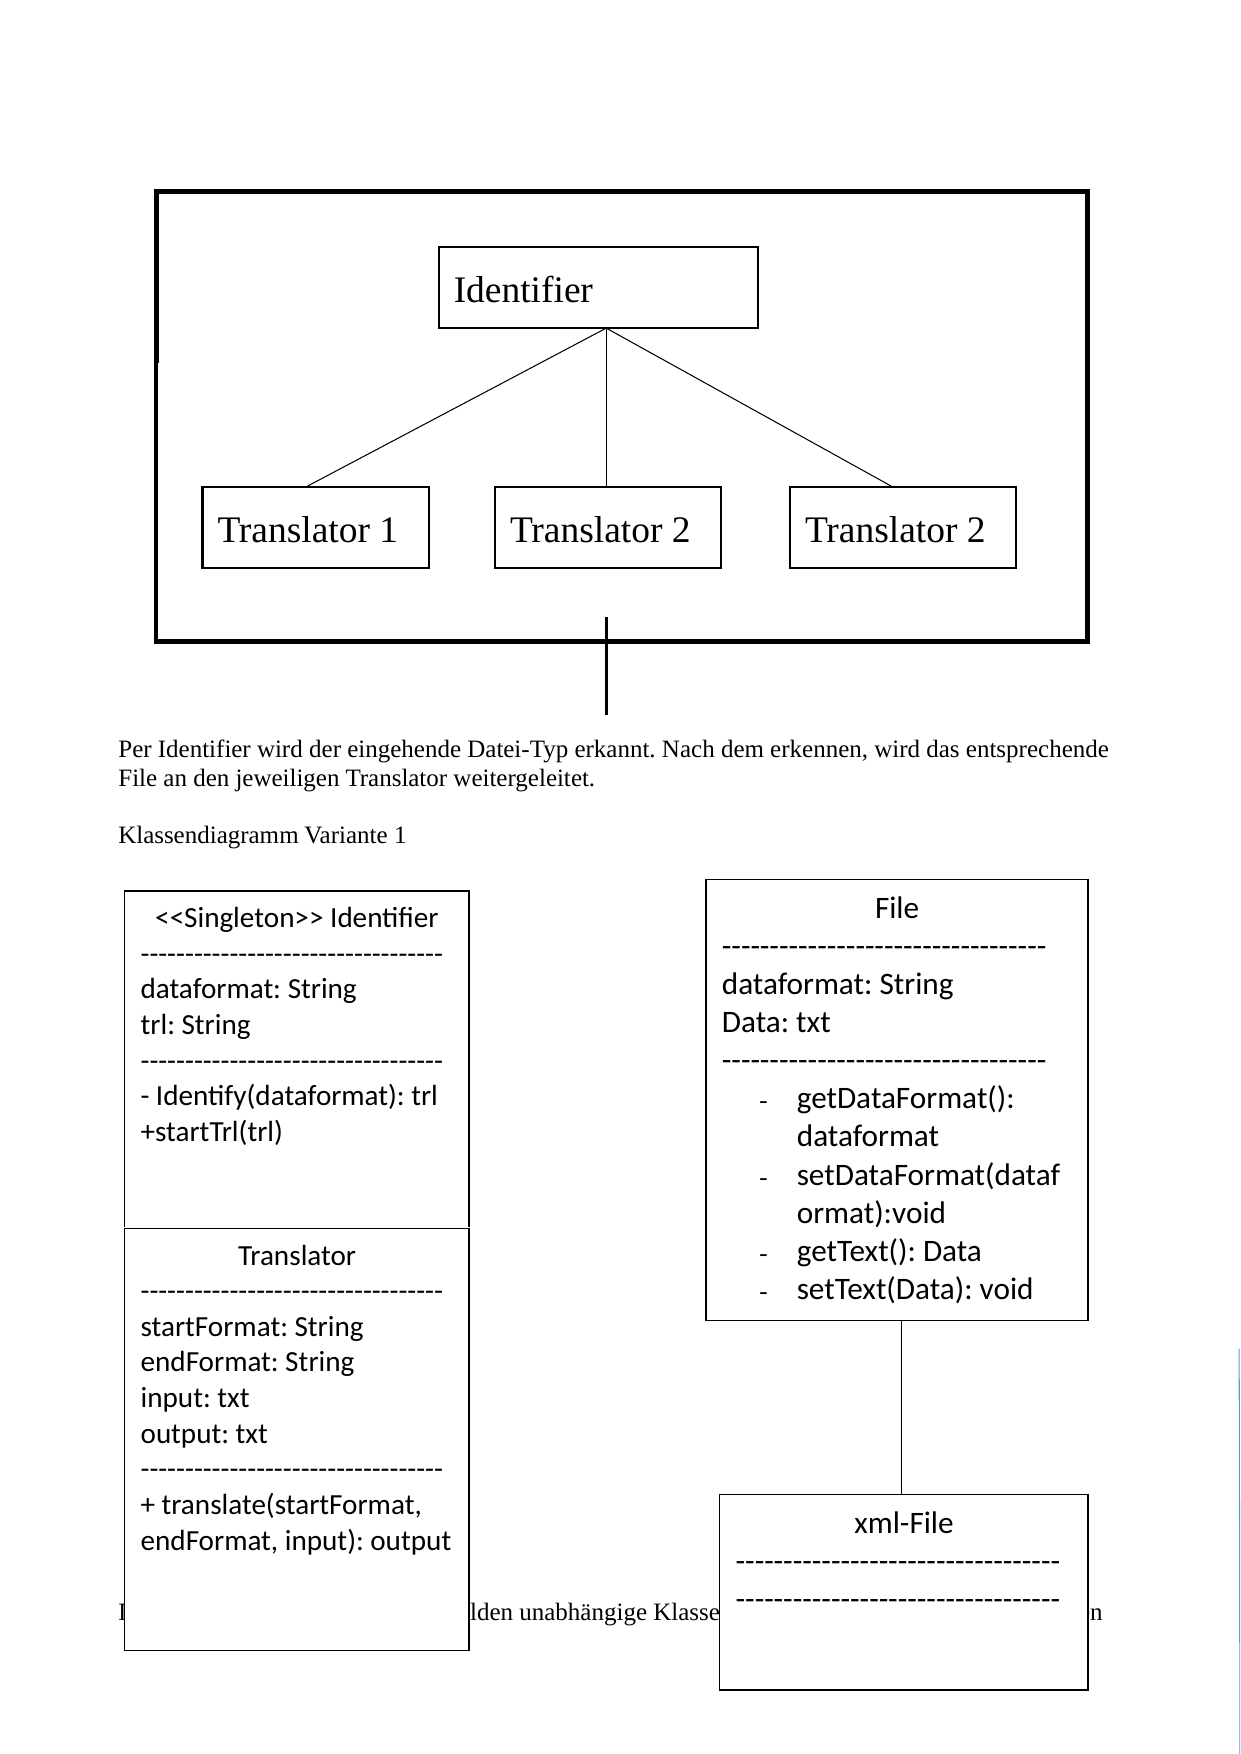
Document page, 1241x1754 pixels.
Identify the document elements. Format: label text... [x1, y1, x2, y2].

text ---------------------------------- [140, 1042, 453, 1077]
text ---------------------------------- [735, 1541, 1072, 1579]
list setDataFormat(dataformat):void [759, 1155, 1072, 1231]
text endFormat: String [140, 1343, 453, 1379]
text ---------------------------------- [722, 1040, 1072, 1078]
text Der Identifier und der Translator bilden unabhängige Klassen, die dadurch leichter ergänzt werden können. Außerdem kann dadurch für jeden Datentyp eine eigene Subklasse gebildet werden, die Besonderheiten von Sprachen einfacher beachten kann. [470, 1597, 719, 1626]
text Per Identifier wird der eingehende Datei-Typ erkannt. Nach dem erkennen, wird das entsprechende File an den jeweiligen Translator weitergeleitet. [118, 734, 1122, 792]
text + translate(startFormat, endFormat, input): output [140, 1486, 453, 1557]
list getText(): Data [759, 1231, 1072, 1269]
text ---------------------------------- [140, 935, 453, 970]
text File [722, 888, 1072, 926]
text ---------------------------------- [735, 1579, 1072, 1617]
text startFormat: String [140, 1308, 453, 1343]
text dataformat: String [722, 964, 1072, 1002]
list setText(Data): void [759, 1269, 1072, 1307]
text ---------------------------------- [140, 1272, 453, 1308]
text <<Singleton>> Identifier [140, 899, 453, 935]
text - Identify(dataformat): trl [140, 1077, 453, 1113]
text dataformat: String [140, 970, 453, 1006]
text trl: String [140, 1006, 453, 1042]
list getDataFormat(): dataformat [759, 1078, 1072, 1155]
text xml-File [735, 1503, 1072, 1541]
text +startTrl(trl) [140, 1113, 453, 1148]
text Klassendiagramm Variante 1 [118, 821, 1122, 849]
text ---------------------------------- [140, 1450, 453, 1486]
text input: txt [140, 1379, 453, 1415]
text ---------------------------------- [722, 926, 1072, 964]
text Data: txt [722, 1002, 1072, 1040]
text Translator [140, 1237, 453, 1272]
text output: txt [140, 1415, 453, 1450]
